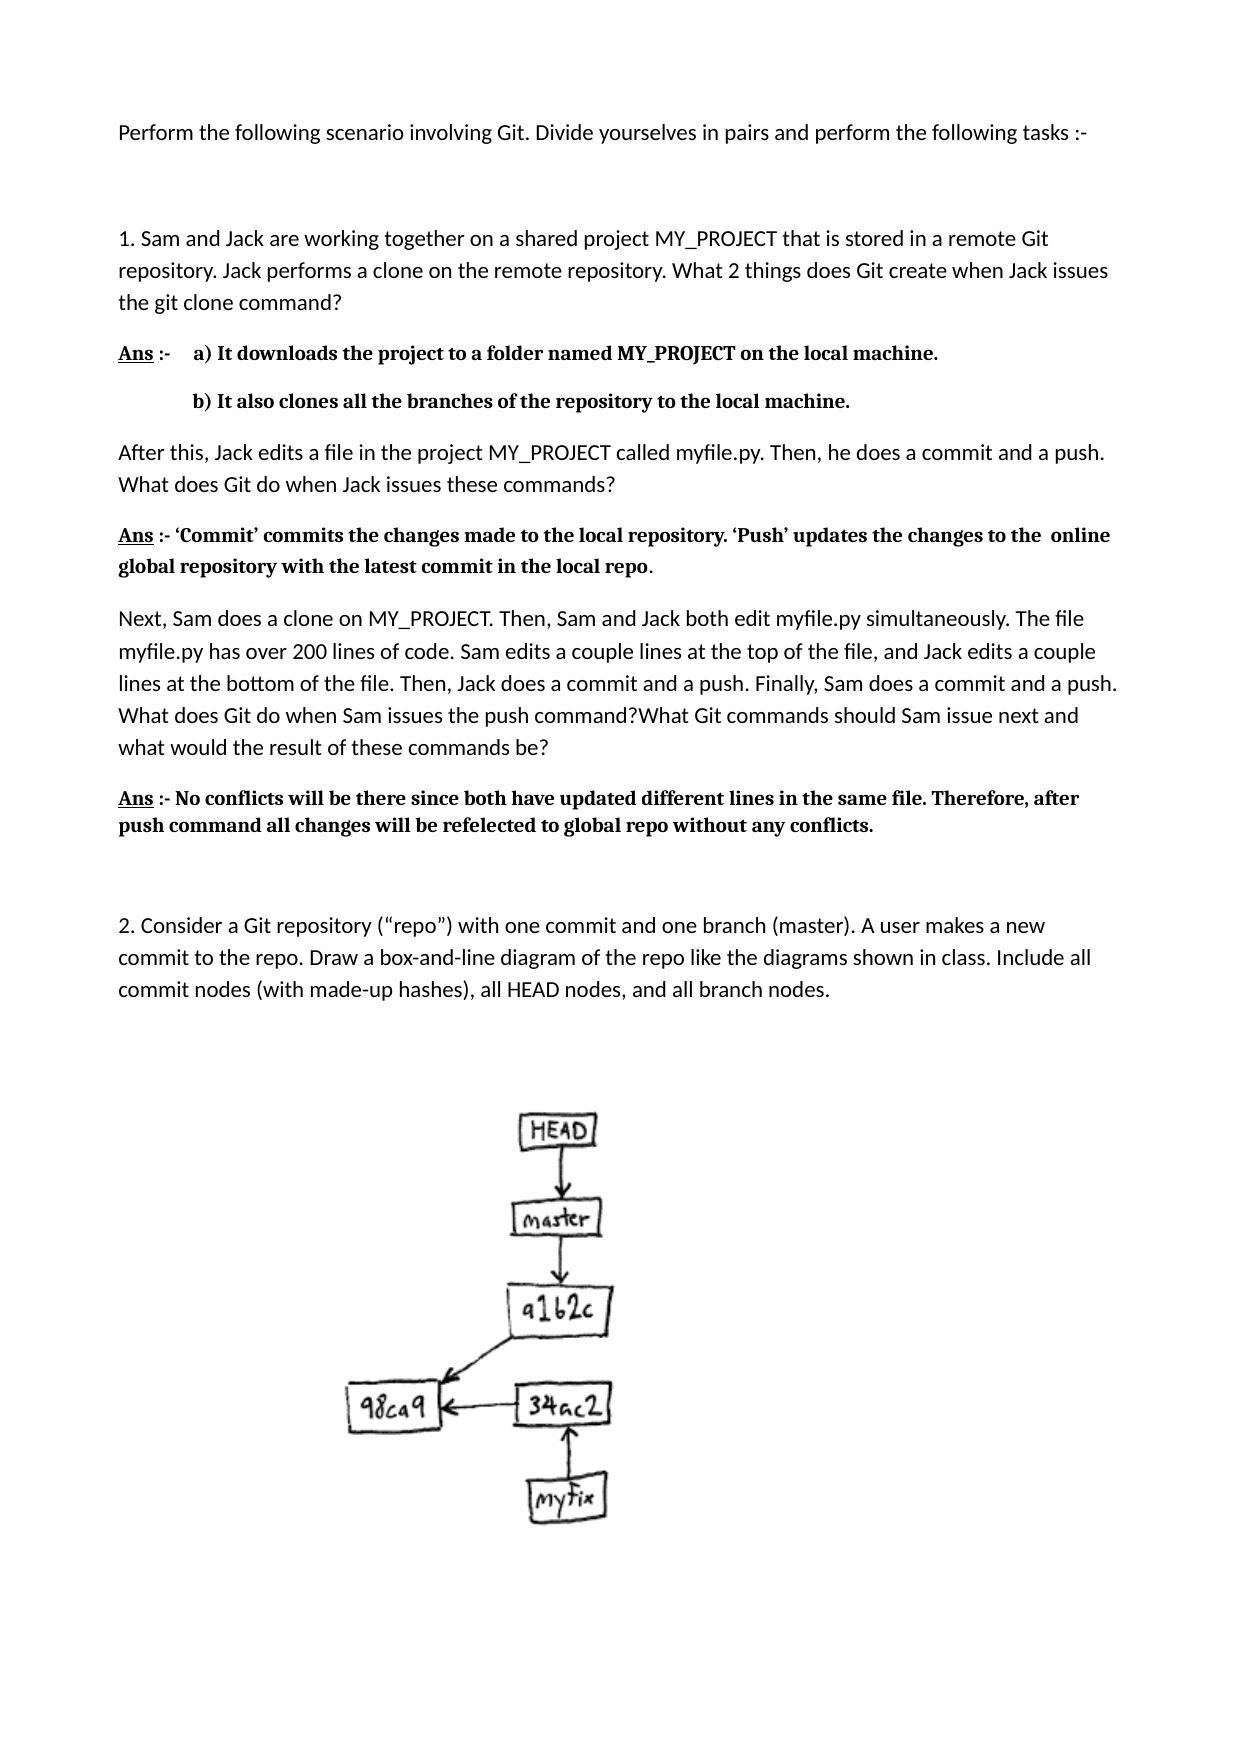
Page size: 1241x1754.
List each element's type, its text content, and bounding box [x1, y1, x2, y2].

text 2. Consider a Git repository (“repo”) with one commit and one branch (master). A user makes a new commit to the repo. Draw a box-and-line diagram of the repo like the diagrams shown in class. Include all commit nodes (with made-up hashes), all HEAD nodes, and all branch nodes. [118, 911, 1122, 1003]
text After this, Jack edits a file in the project MY_PROJECT called myfile.py. Then, he does a commit and a push. What does Git do when Jack issues these commands? [118, 438, 1122, 498]
text Perform the following scenario involving Git. Divide yourselves in pairs and perform the following tasks :- [118, 118, 1122, 146]
text Ans :- a) It downloads the project to a folder named MY_PROJECT on the local machine. [118, 342, 1122, 366]
text Ans :- ‘Commit’ commits the changes made to the local repository. ‘Push’ updates the changes to the online global repository with the latest commit in the local repo. [118, 523, 1122, 579]
picture [339, 1108, 631, 1532]
text Next, Sam does a clone on MY_PROJECT. Then, Sam and Jack both edit myfile.py simultaneously. The file myfile.py has over 200 lines of code. Sam edits a couple lines at the top of the file, and Jack edits a couple lines at the bottom of the file. Then, Jack does a commit and a push. Finally, Sam does a commit and a push. What does Git do when Sam issues the push command?What Git commands should Sam issue next and what would the result of these commands be? [118, 604, 1122, 761]
text 1. Sam and Jack are working together on a shared project MY_PROJECT that is stored in a remote Git repository. Jack performs a clone on the remote repository. What 2 things does Git create when Jack issues the git clone command? [118, 224, 1122, 317]
text b) It also clones all the branches of the repository to the local machine. [118, 390, 1122, 414]
text Ans :- No conflicts will be there since both have updated different lines in the same file. Therefore, after push command all changes will be refelected to global repo without any conflicts. [118, 786, 1122, 838]
